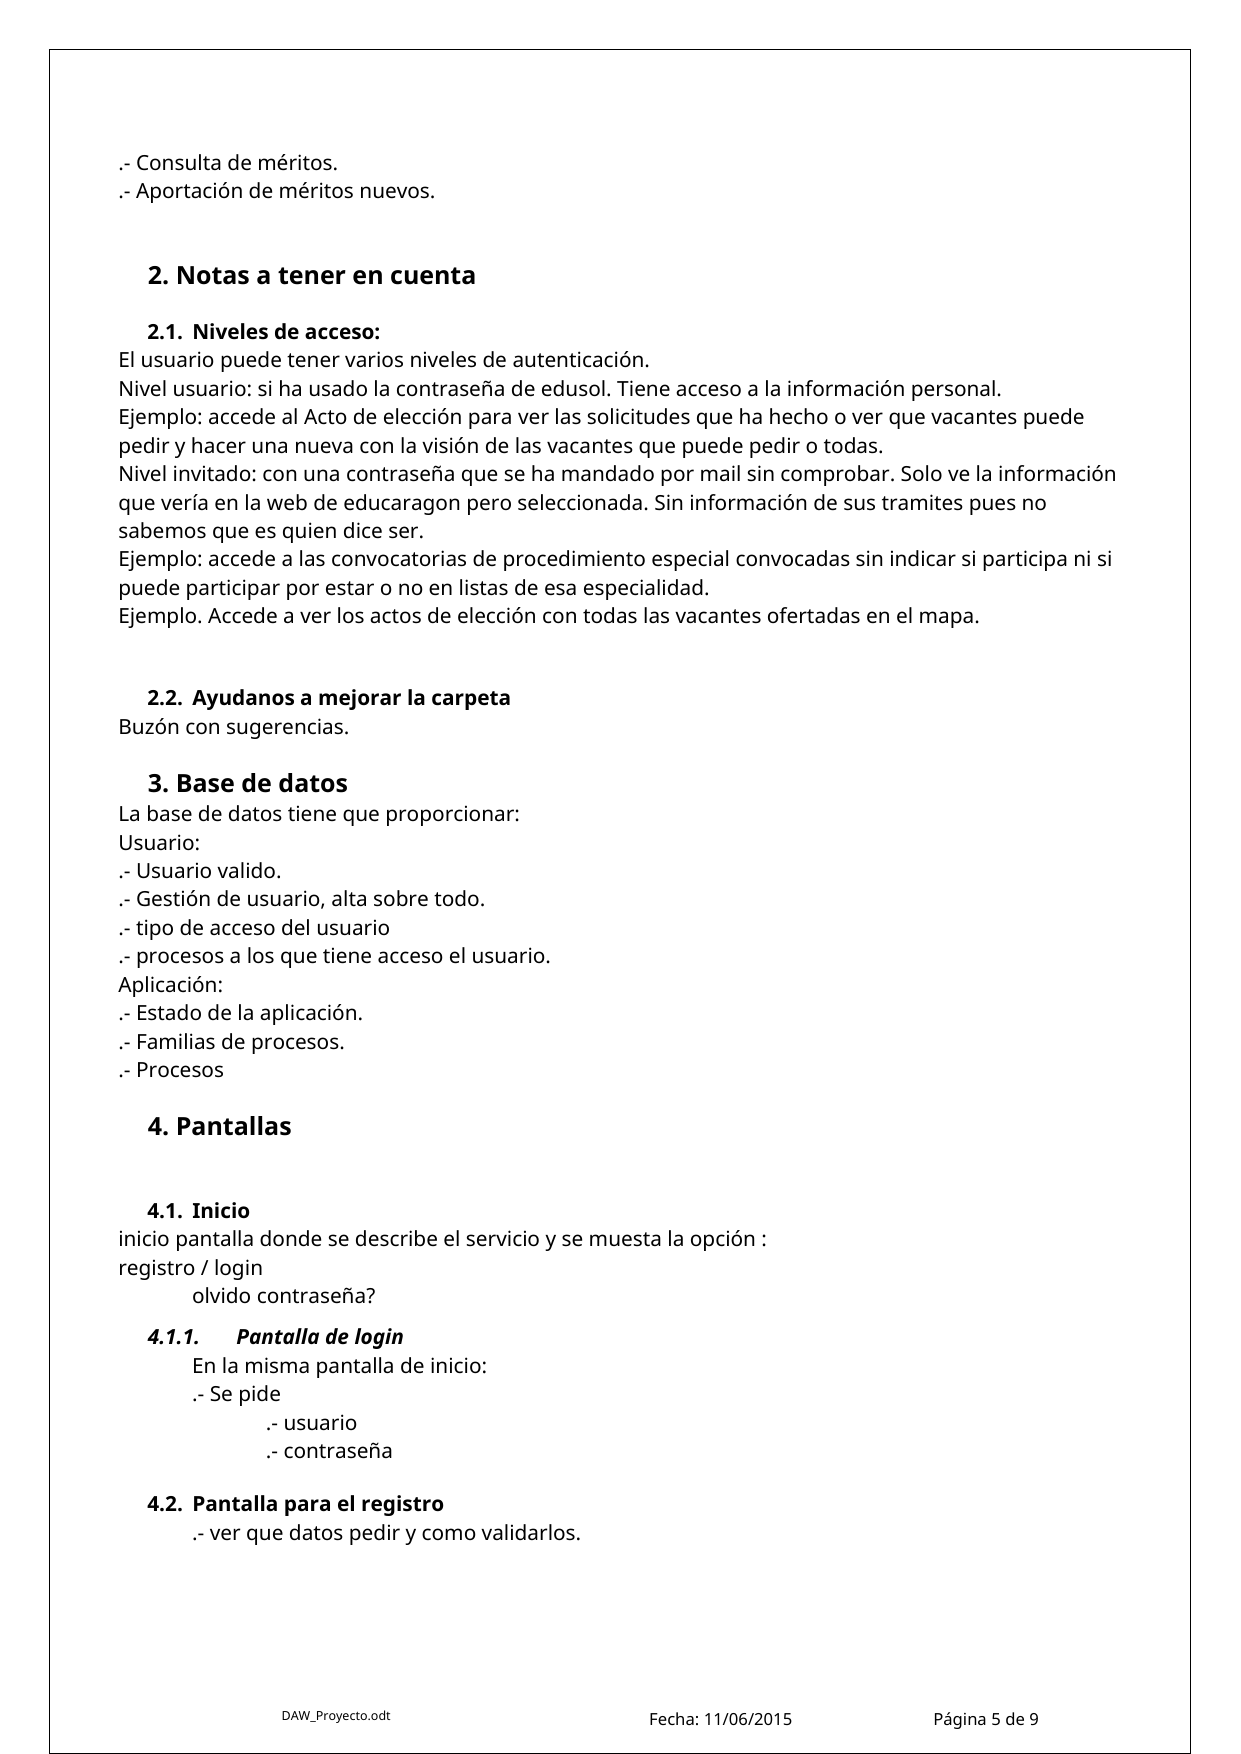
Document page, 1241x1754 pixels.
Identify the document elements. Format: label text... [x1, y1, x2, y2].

text Nivel usuario: si ha usado la contraseña de edusol. Tiene acceso a la información personal. [118, 374, 1122, 402]
text .- Aportación de méritos nuevos. [118, 176, 1122, 204]
subtitle Pantallas [118, 1109, 1122, 1143]
text .- procesos a los que tiene acceso el usuario. [118, 941, 1122, 970]
text El usuario puede tener varios niveles de autenticación. [118, 346, 1122, 374]
text .- Familias de procesos. [118, 1027, 1122, 1055]
subtitle Pantalla para el registro [117, 1489, 1122, 1518]
text .- Se pide [118, 1379, 1122, 1408]
subtitle Pantalla de login [148, 1322, 1122, 1351]
text .- Consulta de méritos. [118, 148, 1122, 176]
text La base de datos tiene que proporcionar: [118, 799, 1122, 828]
subtitle Ayudanos a mejorar la carpeta [117, 683, 1122, 712]
subtitle Base de datos [118, 765, 1122, 799]
text inicio pantalla donde se describe el servicio y se muesta la opción : [118, 1224, 1122, 1253]
text Buzón con sugerencias. [118, 712, 1122, 740]
text .- Estado de la aplicación. [118, 998, 1122, 1027]
text olvido contraseña? [118, 1281, 1122, 1310]
text .- Usuario valido. [118, 856, 1122, 884]
text .- Procesos [118, 1055, 1122, 1084]
text Ejemplo: accede a las convocatorias de procedimiento especial convocadas sin indicar si participa ni si puede participar por estar o no en listas de esa especialidad. [118, 544, 1122, 601]
text .- usuario [118, 1408, 1122, 1436]
text Ejemplo. Accede a ver los actos de elección con todas las vacantes ofertadas en el mapa. [118, 601, 1122, 630]
text Nivel invitado: con una contraseña que se ha mandado por mail sin comprobar. Solo ve la información que vería en la web de educaragon pero seleccionada. Sin información de sus tramites pues no sabemos que es quien dice ser. [118, 459, 1122, 544]
text Usuario: [118, 828, 1122, 856]
text registro / login [118, 1253, 1122, 1281]
subtitle Notas a tener en cuenta [118, 258, 1122, 292]
text En la misma pantalla de inicio: [118, 1351, 1122, 1379]
text .- contraseña [118, 1436, 1122, 1464]
subtitle Niveles de acceso: [117, 317, 1122, 346]
subtitle Inicio [117, 1196, 1122, 1224]
text .- Gestión de usuario, alta sobre todo. [118, 884, 1122, 913]
text Aplicación: [118, 970, 1122, 998]
text Ejemplo: accede al Acto de elección para ver las solicitudes que ha hecho o ver que vacantes puede pedir y hacer una nueva con la visión de las vacantes que puede pedir o todas. [118, 402, 1122, 459]
text .- tipo de acceso del usuario [118, 913, 1122, 941]
text .- ver que datos pedir y como validarlos. [118, 1518, 1122, 1546]
